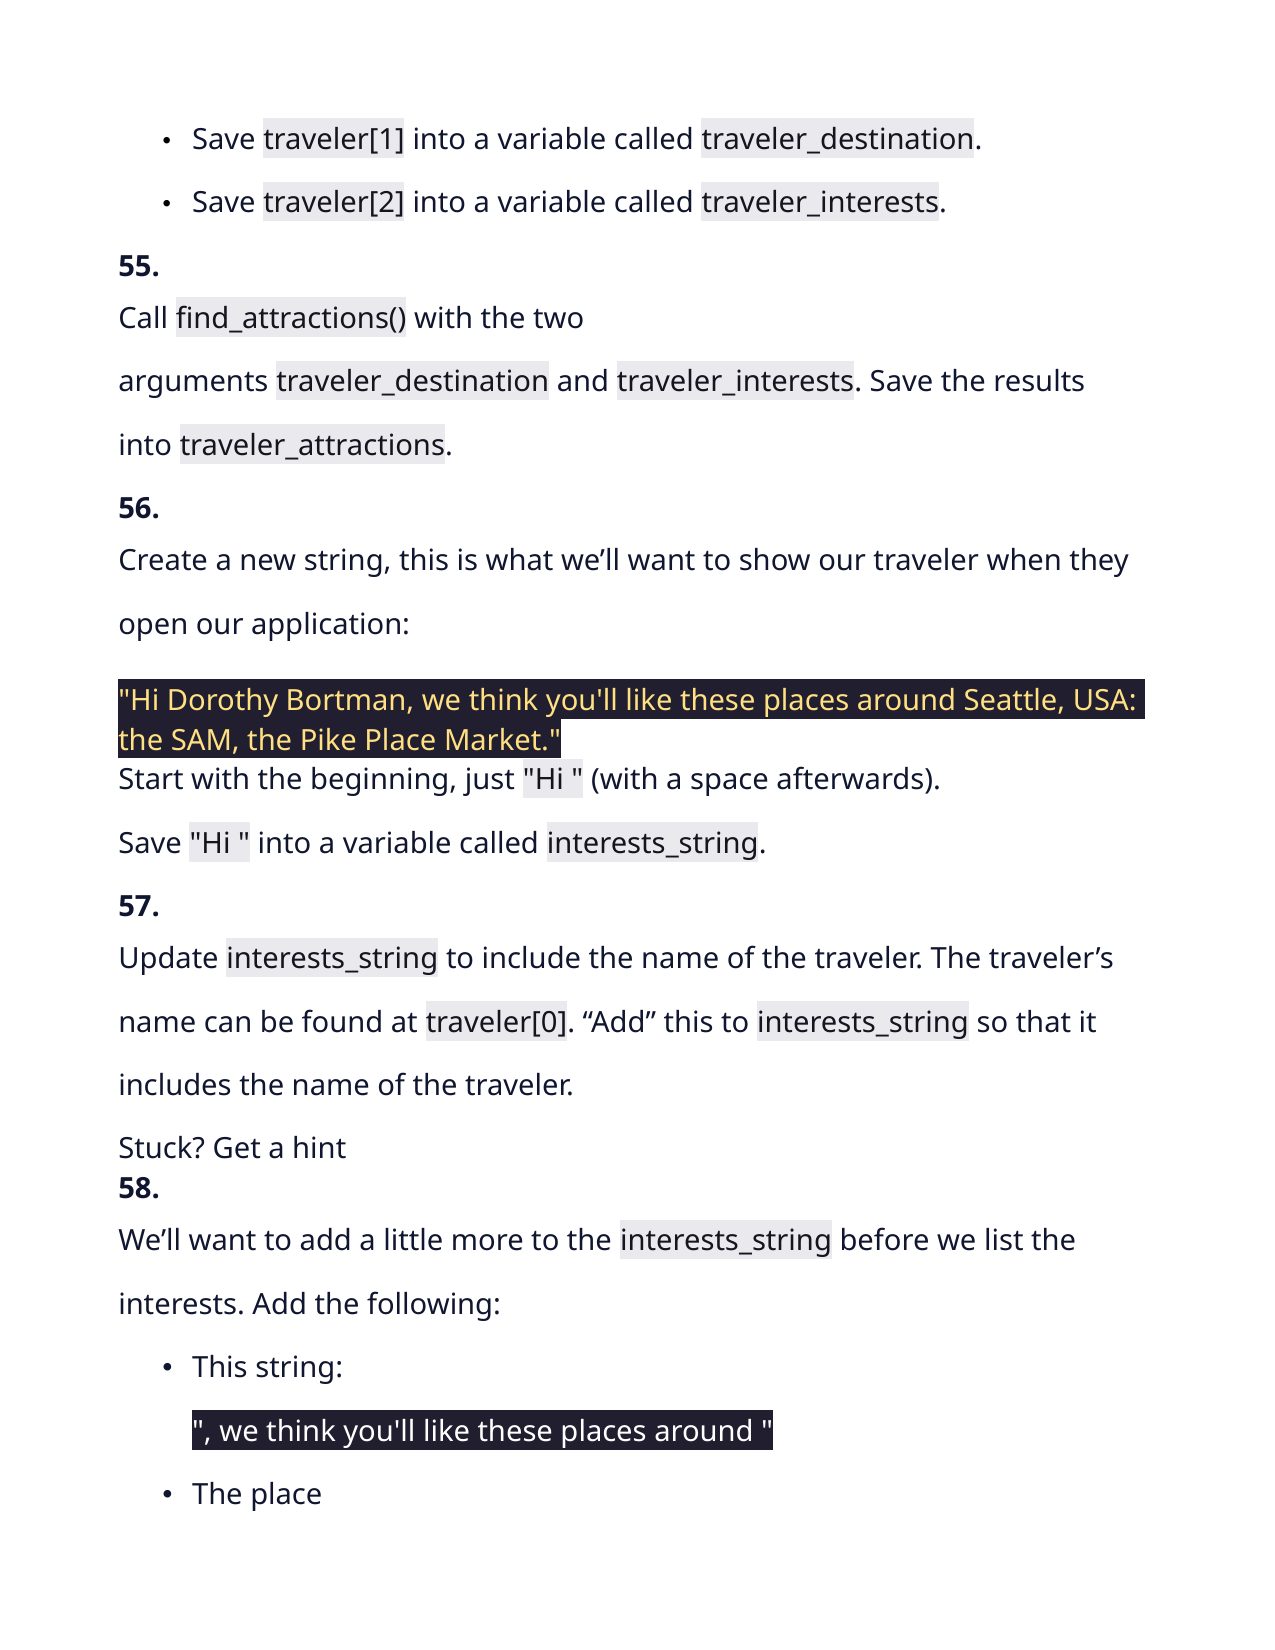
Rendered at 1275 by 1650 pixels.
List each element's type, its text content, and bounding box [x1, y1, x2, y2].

text We’ll want to add a little more to the interests_string before we list the interests. Add the following: [118, 1220, 1157, 1323]
text Update interests_string to include the name of the traveler. The traveler’s name can be found at traveler[0]. “Add” this to interests_string so that it includes the name of the traveler. [118, 937, 1157, 1104]
text 55. [118, 245, 1157, 285]
list Save traveler[1] into a variable called traveler_destination. [162, 118, 1157, 158]
list The place [162, 1473, 1157, 1513]
text Save "Hi " into a variable called interests_string. [118, 822, 1157, 862]
text 58. [118, 1167, 1157, 1207]
list Save traveler[2] into a variable called traveler_interests. [162, 182, 1157, 221]
text 57. [118, 885, 1157, 925]
text Stuck? Get a hint [118, 1128, 1157, 1167]
text Call find_attractions() with the two arguments traveler_destination and traveler_interests. Save the results into traveler_attractions. [118, 297, 1157, 464]
text "Hi Dorothy Bortman, we think you'll like these places around Seattle, USA: the SAM, the Pike Place Market." [118, 679, 1157, 758]
text 56. [118, 487, 1157, 527]
list ", we think you'll like these places around " [162, 1410, 1157, 1450]
text Start with the beginning, just "Hi " (with a space afterwards). [118, 758, 1157, 798]
list This string: [162, 1347, 1157, 1386]
text Create a new string, this is what we’ll want to show our traveler when they open our application: [118, 540, 1157, 643]
